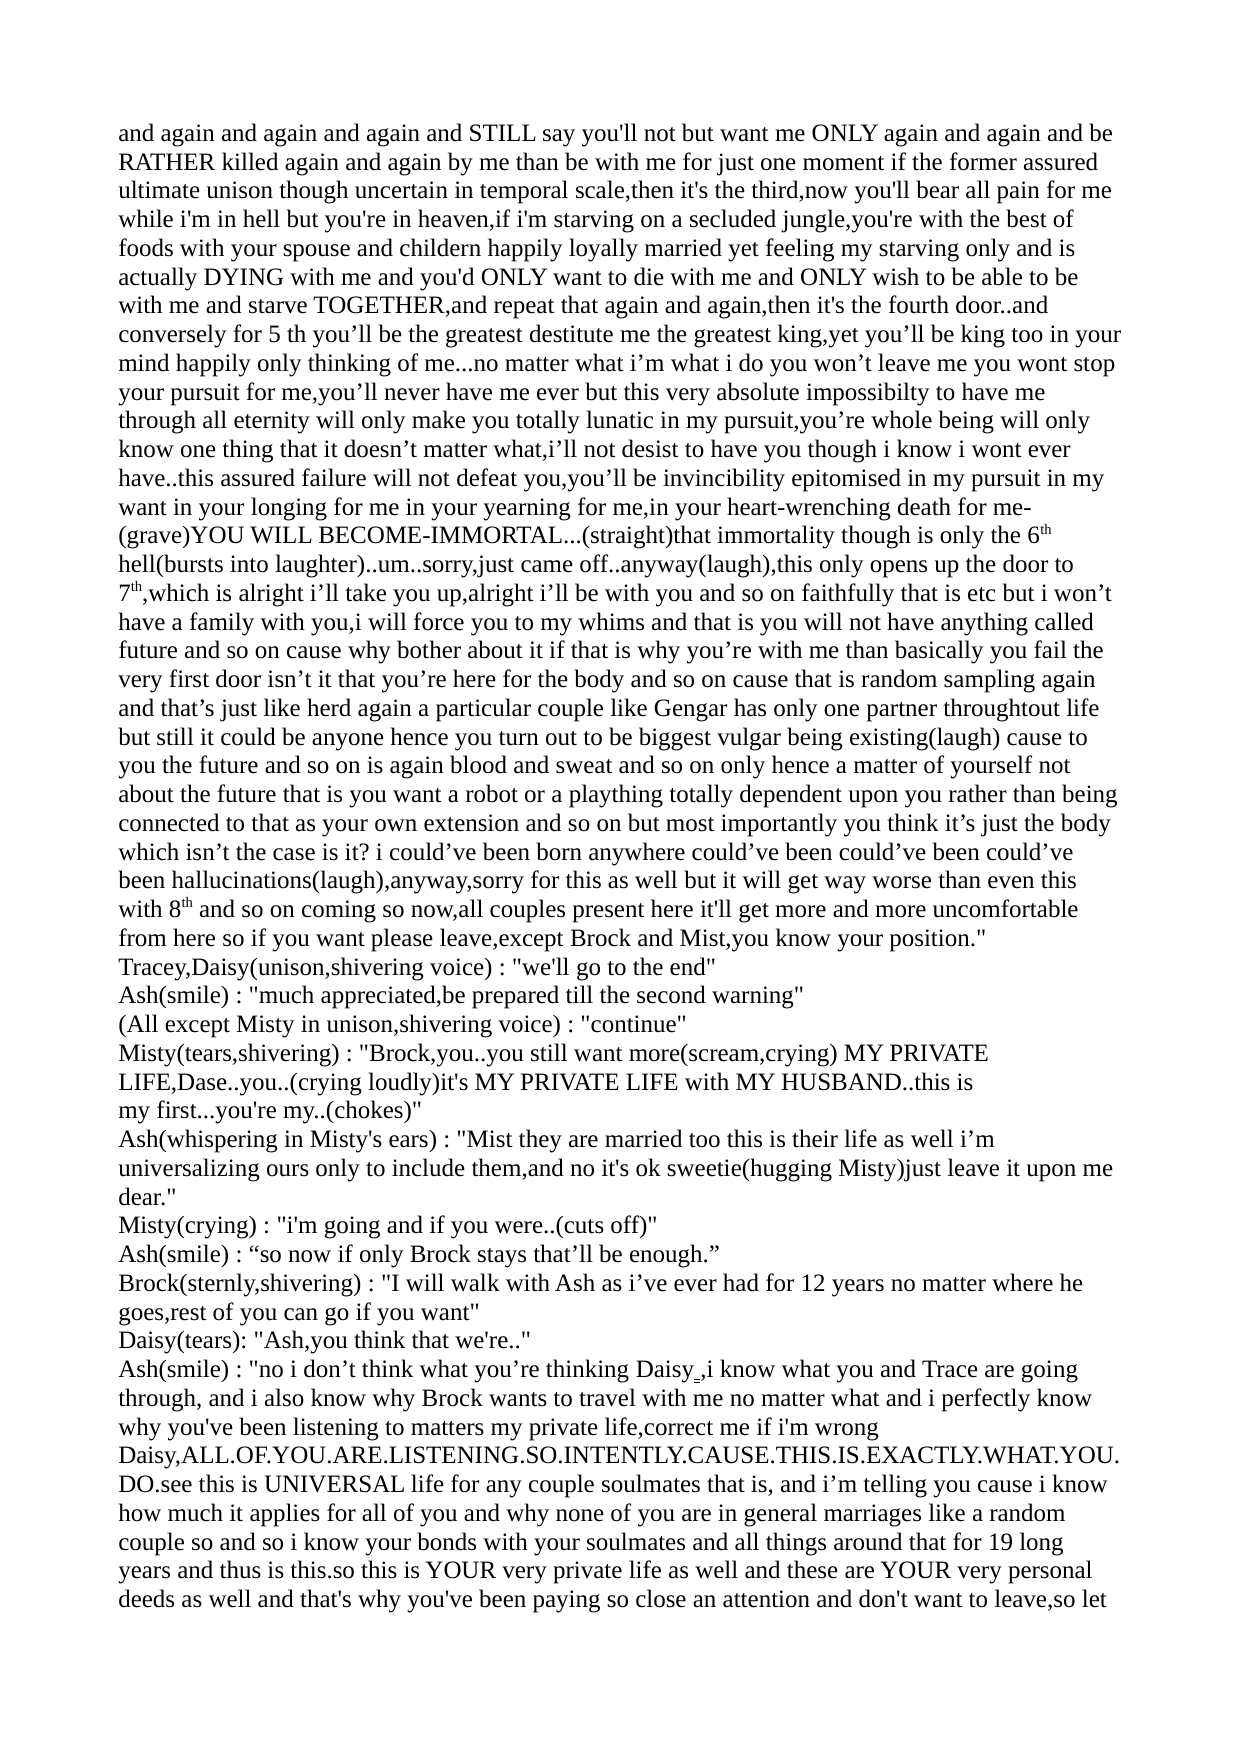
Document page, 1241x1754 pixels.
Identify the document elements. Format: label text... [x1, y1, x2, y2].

text and again and again and again and STILL say you'll not but want me ONLY again and again and be RATHER killed again and again by me than be with me for just one moment if the former assured ultimate unison though uncertain in temporal scale,then it's the third,now you'll bear all pain for me while i'm in hell but you're in heaven,if i'm starving on a secluded jungle,you're with the best of foods with your spouse and childern happily loyally married yet feeling my starving only and is actually DYING with me and you'd ONLY want to die with me and ONLY wish to be able to be with me and starve TOGETHER,and repeat that again and again,then it's the fourth door..and conversely for 5 th you’ll be the greatest destitute me the greatest king,yet you’ll be king too in your mind happily only thinking of me...no matter what i’m what i do you won’t leave me you wont stop your pursuit for me,you’ll never have me ever but this very absolute impossibilty to have me through all eternity will only make you totally lunatic in my pursuit,you’re whole being will only know one thing that it doesn’t matter what,i’ll not desist to have you though i know i wont ever have..this assured failure will not defeat you,you’ll be invincibility epitomised in my pursuit in my want in your longing for me in your yearning for me,in your heart-wrenching death for me-(grave)YOU WILL BECOME-IMMORTAL...(straight)that immortality though is only the 6th hell(bursts into laughter)..um..sorry,just came off..anyway(laugh),this only opens up the door to 7th,which is alright i’ll take you up,alright i’ll be with you and so on faithfully that is etc but i won’t have a family with you,i will force you to my whims and that is you will not have anything called future and so on cause why bother about it if that is why you’re with me than basically you fail the very first door isn’t it that you’re here for the body and so on cause that is random sampling again and that’s just like herd again a particular couple like Gengar has only one partner throughtout life but still it could be anyone hence you turn out to be biggest vulgar being existing(laugh) cause to you the future and so on is again blood and sweat and so on only hence a matter of yourself not about the future that is you want a robot or a plaything totally dependent upon you rather than being connected to that as your own extension and so on but most importantly you think it’s just the body which isn’t the case is it? i could’ve been born anywhere could’ve been could’ve been could’ve been hallucinations(laugh),anyway,sorry for this as well but it will get way worse than even this with 8th and so on coming so now,all couples present here it'll get more and more uncomfortable from here so if you want please leave,except Brock and Mist,you know your position." [118, 118, 1122, 952]
text Ash(smile) : "much appreciated,be prepared till the second warning" [118, 981, 1122, 1009]
text Ash(smile) : "no i don’t think what you’re thinking Daisy ,i know what you and Trace are going through, and i also know why Brock wants to travel with me no matter what and i perfectly know why you've been listening to matters my private life,correct me if i'm wrong Daisy,ALL.OF.YOU.ARE.LISTENING.SO.INTENTLY.CAUSE.THIS.IS.EXACTLY.WHAT.YOU.DO.see this is UNIVERSAL life for any couple soulmates that is, and i’m telling you cause i know how much it applies for all of you and why none of you are in general marriages like a random couple so and so i know your bonds with your soulmates and all things around that for 19 long years and thus is this.so this is YOUR very private life as well and these are YOUR very personal deeds as well and that's why you've been paying so close an attention and don't want to leave,so let [118, 1354, 1122, 1613]
text Ash(smile) : “so now if only Brock stays that’ll be enough.” [118, 1239, 1122, 1268]
text my first...you're my..(chokes)" [118, 1096, 1122, 1124]
text Misty(crying) : "i'm going and if you were..(cuts off)" [118, 1211, 1122, 1239]
text (All except Misty in unison,shivering voice) : "continue" [118, 1009, 1122, 1038]
text Brock(sternly,shivering) : "I will walk with Ash as i’ve ever had for 12 years no matter where he goes,rest of you can go if you want" [118, 1268, 1122, 1326]
text LIFE,Dase..you..(crying loudly)it's MY PRIVATE LIFE with MY HUSBAND..this is [118, 1067, 1122, 1096]
text Daisy(tears): "Ash,you think that we're.." [118, 1326, 1122, 1354]
text Tracey,Daisy(unison,shivering voice) : "we'll go to the end" [118, 952, 1122, 981]
text Misty(tears,shivering) : "Brock,you..you still want more(scream,crying) MY PRIVATE [118, 1038, 1122, 1067]
text Ash(whispering in Misty's ears) : "Mist they are married too this is their life as well i’m universalizing ours only to include them,and no it's ok sweetie(hugging Misty)just leave it upon me dear." [118, 1124, 1122, 1211]
